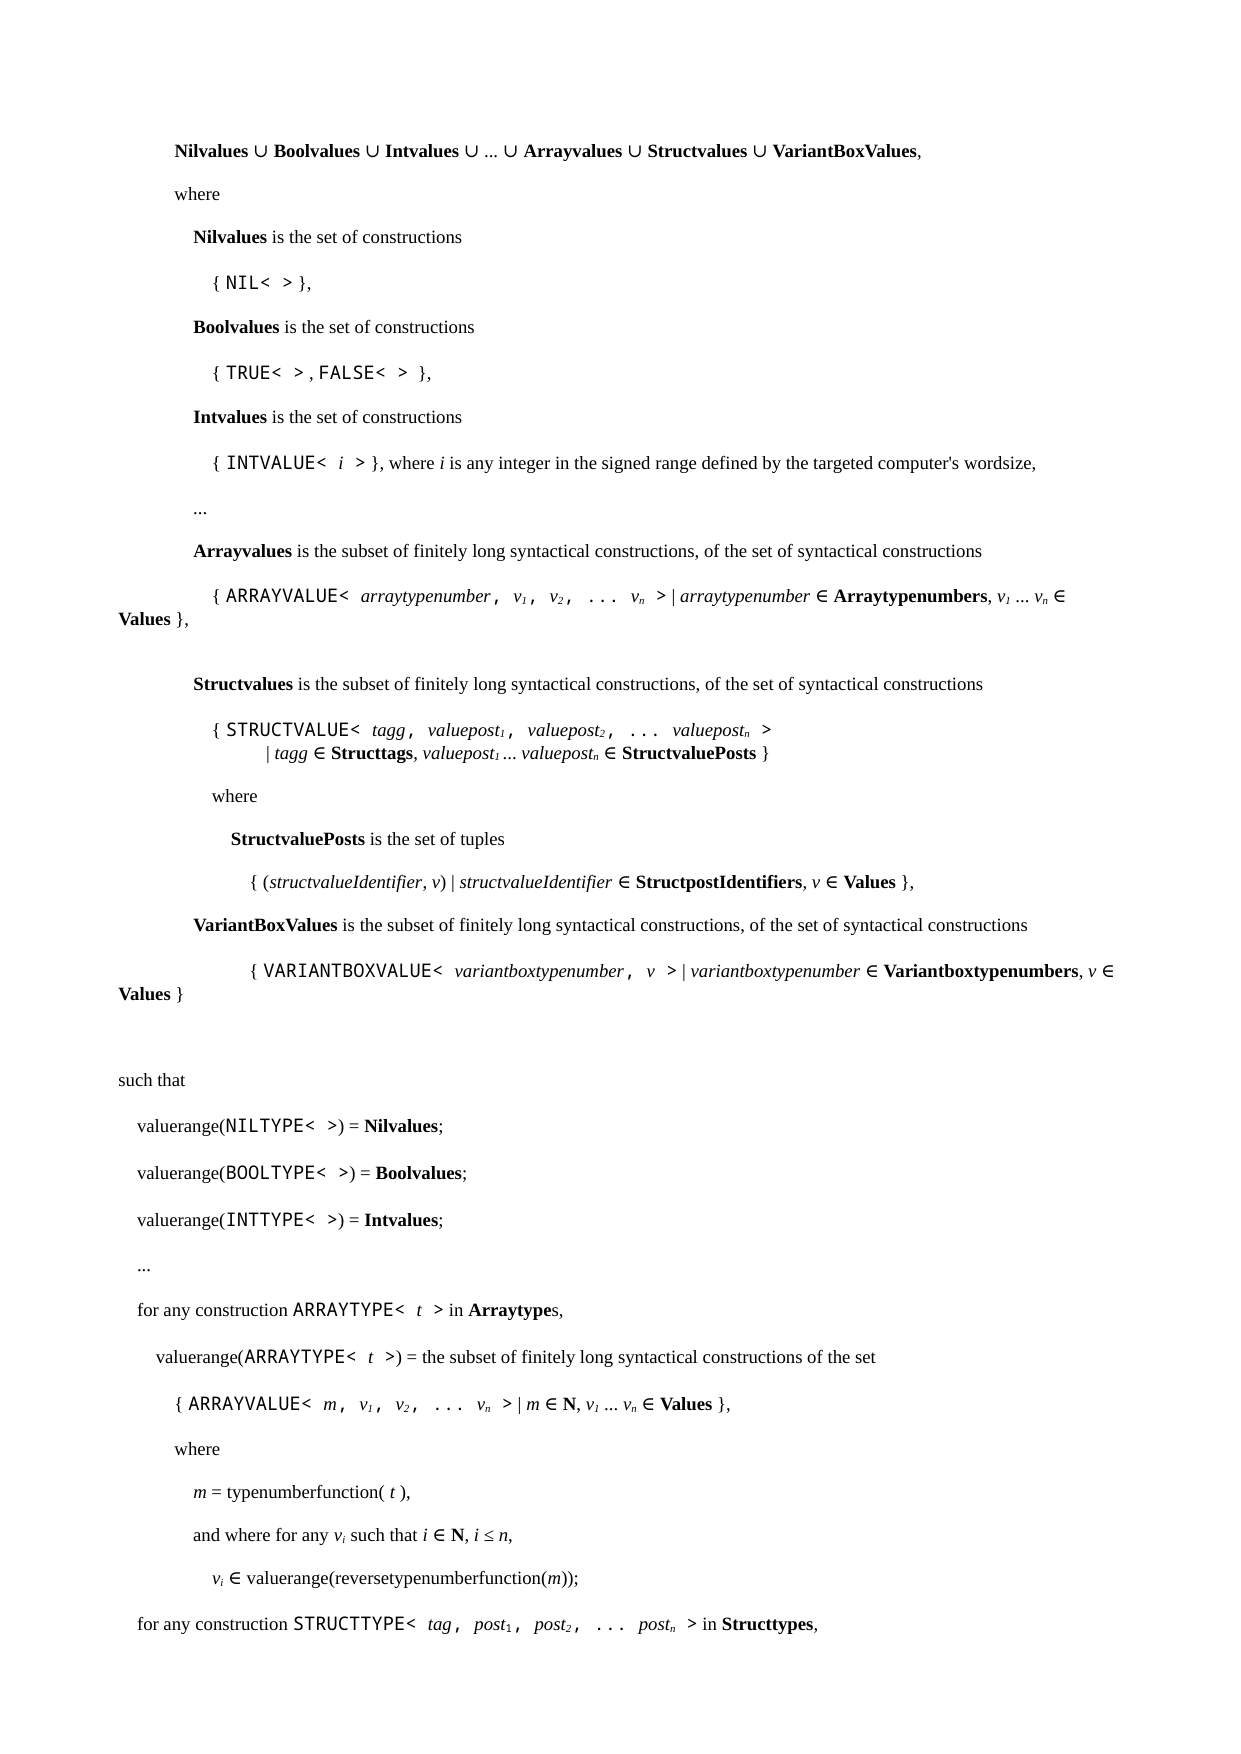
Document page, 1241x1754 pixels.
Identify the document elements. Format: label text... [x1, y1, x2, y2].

text ... [118, 1253, 1122, 1275]
text VariantBoxValues is the subset of finitely long syntactical constructions, of the set of syntactical constructions [118, 914, 1122, 936]
text where [118, 785, 1122, 806]
text { ARRAYVALUE< m, v1, v2, ... vn > | m ∈ N, v1 ... vn ∈ Values }, [118, 1391, 1122, 1416]
text m = typenumberfunction( t ), [118, 1481, 1122, 1502]
text such that [118, 1069, 1122, 1091]
text { VARIANTBOXVALUE< variantboxtypenumber, v > | variantboxtypenumber ∈ Variantboxtypenumbers, v ∈ Values } [118, 957, 1122, 1004]
text Nilvalues is the set of constructions [118, 226, 1122, 247]
text { NIL< > }, [118, 269, 1122, 294]
text { (structvalueIdentifier, v) | structvalueIdentifier ∈ StructpostIdentifiers, v ∈ Values }, [118, 871, 1122, 893]
text Arrayvalues is the subset of finitely long syntactical constructions, of the set of syntactical constructions [118, 540, 1122, 561]
text { ARRAYVALUE< arraytypenumber, v1, v2, ... vn > | arraytypenumber ∈ Arraytypenumbers, v1 ... vn ∈ Values }, [118, 583, 1122, 630]
text { TRUE< > , FALSE< > }, [118, 359, 1122, 385]
text valuerange(NILTYPE< >) = Nilvalues; [118, 1112, 1122, 1138]
text valuerange(BOOLTYPE< >) = Boolvalues; [118, 1159, 1122, 1185]
text for any construction STRUCTTYPE< tag, post1, post2, ... postn > in Structtypes, [118, 1610, 1122, 1636]
text Boolvalues is the set of constructions [118, 316, 1122, 338]
text valuerange(INTTYPE< >) = Intvalues; [118, 1206, 1122, 1232]
text StructvaluePosts is the set of tuples [118, 828, 1122, 849]
text vi ∈ valuerange(reversetypenumberfunction(m)); [118, 1567, 1122, 1589]
text { INTVALUE< i > }, where i is any integer in the signed range defined by the targeted computer's wordsize, [118, 449, 1122, 475]
text Structvalues is the subset of finitely long syntactical constructions, of the set of syntactical constructions [118, 673, 1122, 694]
text ... [118, 497, 1122, 518]
text where [118, 1438, 1122, 1459]
text Intvalues is the set of constructions [118, 406, 1122, 428]
text and where for any vi such that i ∈ N, i ≤ n, [118, 1524, 1122, 1546]
text for any construction ARRAYTYPE< t > in Arraytypes, [118, 1297, 1122, 1322]
text { STRUCTVALUE< tagg, valuepost1, valuepost2, ... valuepostn > [118, 716, 1122, 742]
text Nilvalues ∪ Boolvalues ∪ Intvalues ∪ ... ∪ Arrayvalues ∪ Structvalues ∪ VariantBoxValues, [118, 140, 1122, 161]
text where [118, 183, 1122, 204]
text | tagg ∈ Structtags, valuepost1 ... valuepostn ∈ StructvaluePosts } [118, 742, 1122, 763]
text valuerange(ARRAYTYPE< t >) = the subset of finitely long syntactical constructions of the set [118, 1344, 1122, 1369]
